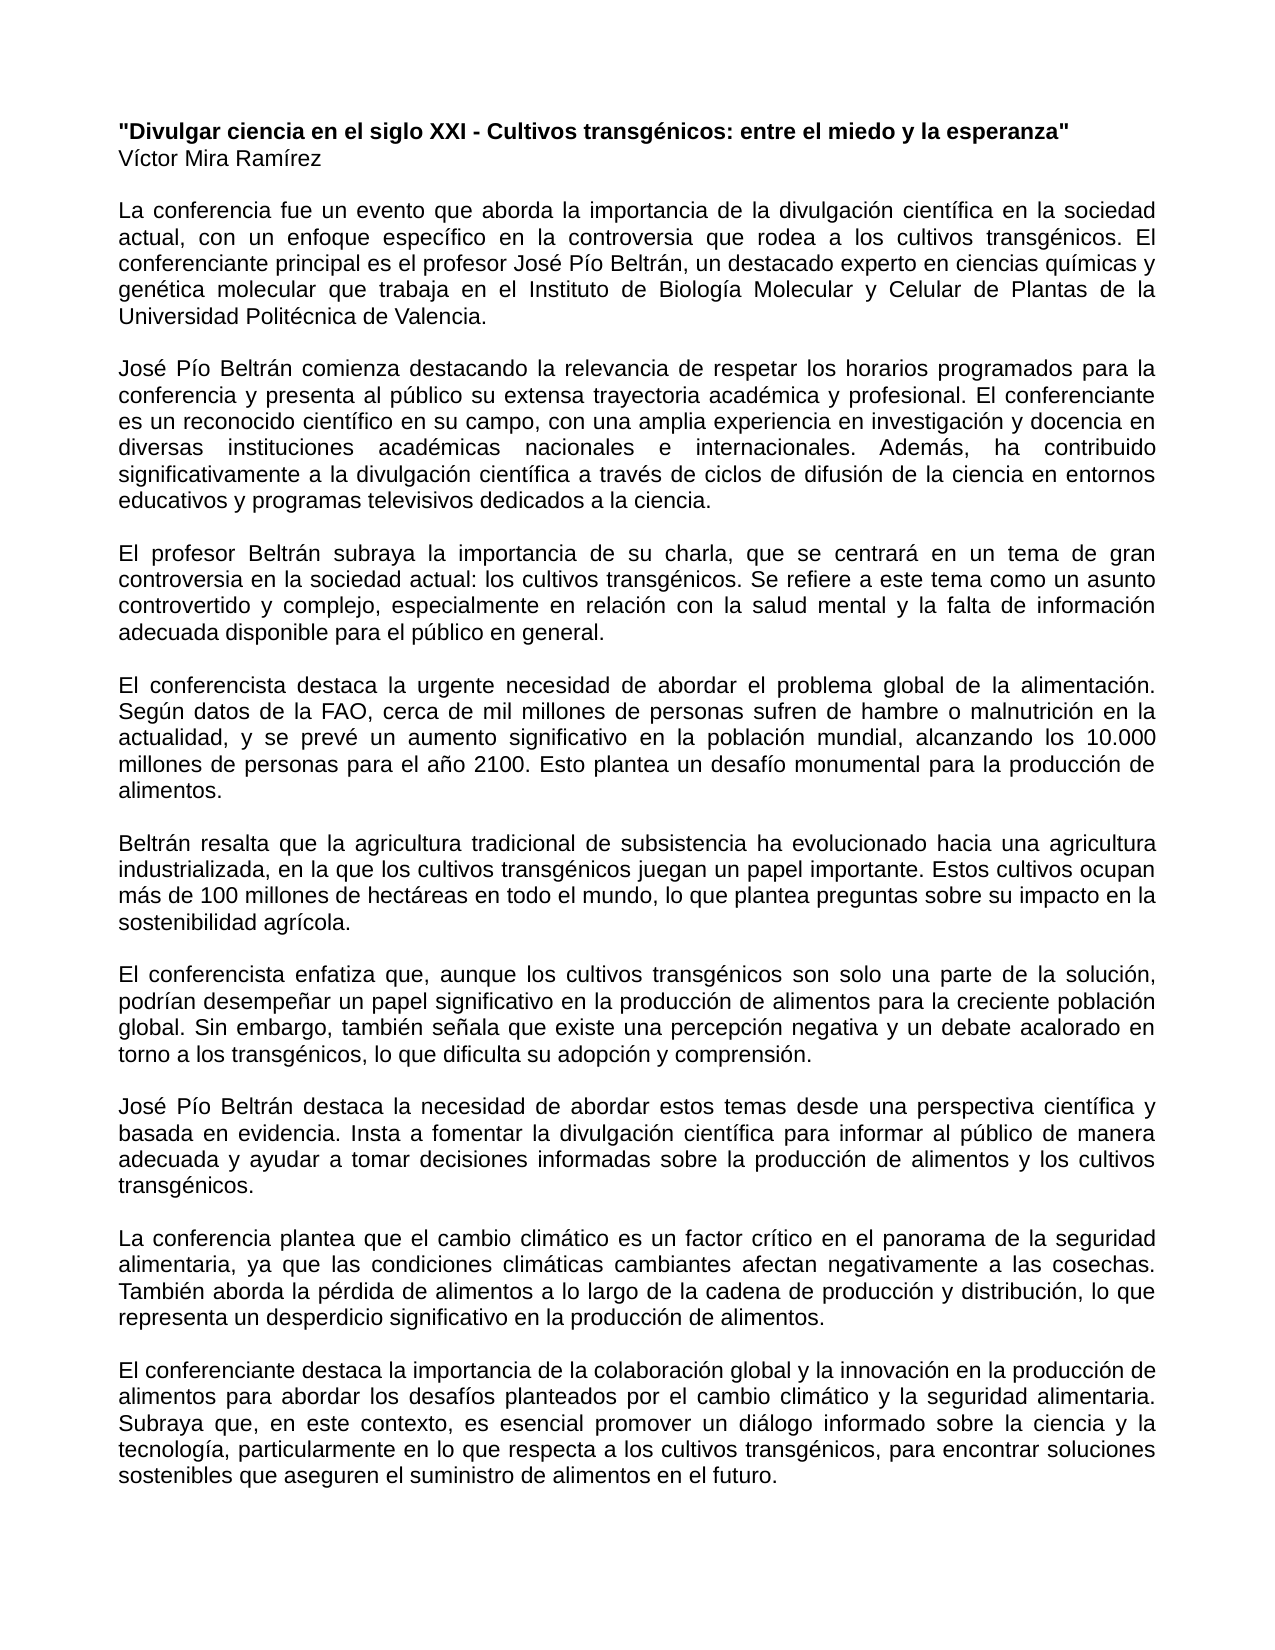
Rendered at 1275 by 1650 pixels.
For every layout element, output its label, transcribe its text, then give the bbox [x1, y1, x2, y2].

text Víctor Mira Ramírez [118, 144, 1157, 171]
text La conferencia fue un evento que aborda la importancia de la divulgación científica en la sociedad actual, con un enfoque específico en la controversia que rodea a los cultivos transgénicos. El conferenciante principal es el profesor José Pío Beltrán, un destacado experto en ciencias químicas y genética molecular que trabaja en el Instituto de Biología Molecular y Celular de Plantas de la Universidad Politécnica de Valencia. [118, 197, 1157, 329]
text "Divulgar ciencia en el siglo XXI - Cultivos transgénicos: entre el miedo y la esperanza" [118, 118, 1157, 144]
text José Pío Beltrán comienza destacando la relevancia de respetar los horarios programados para la conferencia y presenta al público su extensa trayectoria académica y profesional. El conferenciante es un reconocido científico en su campo, con una amplia experiencia en investigación y docencia en diversas instituciones académicas nacionales e internacionales. Además, ha contribuido significativamente a la divulgación científica a través de ciclos de difusión de la ciencia en entornos educativos y programas televisivos dedicados a la ciencia. [118, 355, 1157, 513]
text José Pío Beltrán destaca la necesidad de abordar estos temas desde una perspectiva científica y basada en evidencia. Insta a fomentar la divulgación científica para informar al público de manera adecuada y ayudar a tomar decisiones informadas sobre la producción de alimentos y los cultivos transgénicos. [118, 1093, 1157, 1199]
text El conferencista enfatiza que, aunque los cultivos transgénicos son solo una parte de la solución, podrían desempeñar un papel significativo en la producción de alimentos para la creciente población global. Sin embargo, también señala que existe una percepción negativa y un debate acalorado en torno a los transgénicos, lo que dificulta su adopción y comprensión. [118, 961, 1157, 1067]
text El conferenciante destaca la importancia de la colaboración global y la innovación en la producción de alimentos para abordar los desafíos planteados por el cambio climático y la seguridad alimentaria. Subraya que, en este contexto, es esencial promover un diálogo informado sobre la ciencia y la tecnología, particularmente en lo que respecta a los cultivos transgénicos, para encontrar soluciones sostenibles que aseguren el suministro de alimentos en el futuro. [118, 1357, 1157, 1488]
text El conferencista destaca la urgente necesidad de abordar el problema global de la alimentación. Según datos de la FAO, cerca de mil millones de personas sufren de hambre o malnutrición en la actualidad, y se prevé un aumento significativo en la población mundial, alcanzando los 10.000 millones de personas para el año 2100. Esto plantea un desafío monumental para la producción de alimentos. [118, 672, 1157, 803]
text El profesor Beltrán subraya la importancia de su charla, que se centrará en un tema de gran controversia en la sociedad actual: los cultivos transgénicos. Se refiere a este tema como un asunto controvertido y complejo, especialmente en relación con la salud mental y la falta de información adecuada disponible para el público en general. [118, 540, 1157, 645]
text La conferencia plantea que el cambio climático es un factor crítico en el panorama de la seguridad alimentaria, ya que las condiciones climáticas cambiantes afectan negativamente a las cosechas. También aborda la pérdida de alimentos a lo largo de la cadena de producción y distribución, lo que representa un desperdicio significativo en la producción de alimentos. [118, 1225, 1157, 1330]
text Beltrán resalta que la agricultura tradicional de subsistencia ha evolucionado hacia una agricultura industrializada, en la que los cultivos transgénicos juegan un papel importante. Estos cultivos ocupan más de 100 millones de hectáreas en todo el mundo, lo que plantea preguntas sobre su impacto en la sostenibilidad agrícola. [118, 830, 1157, 935]
